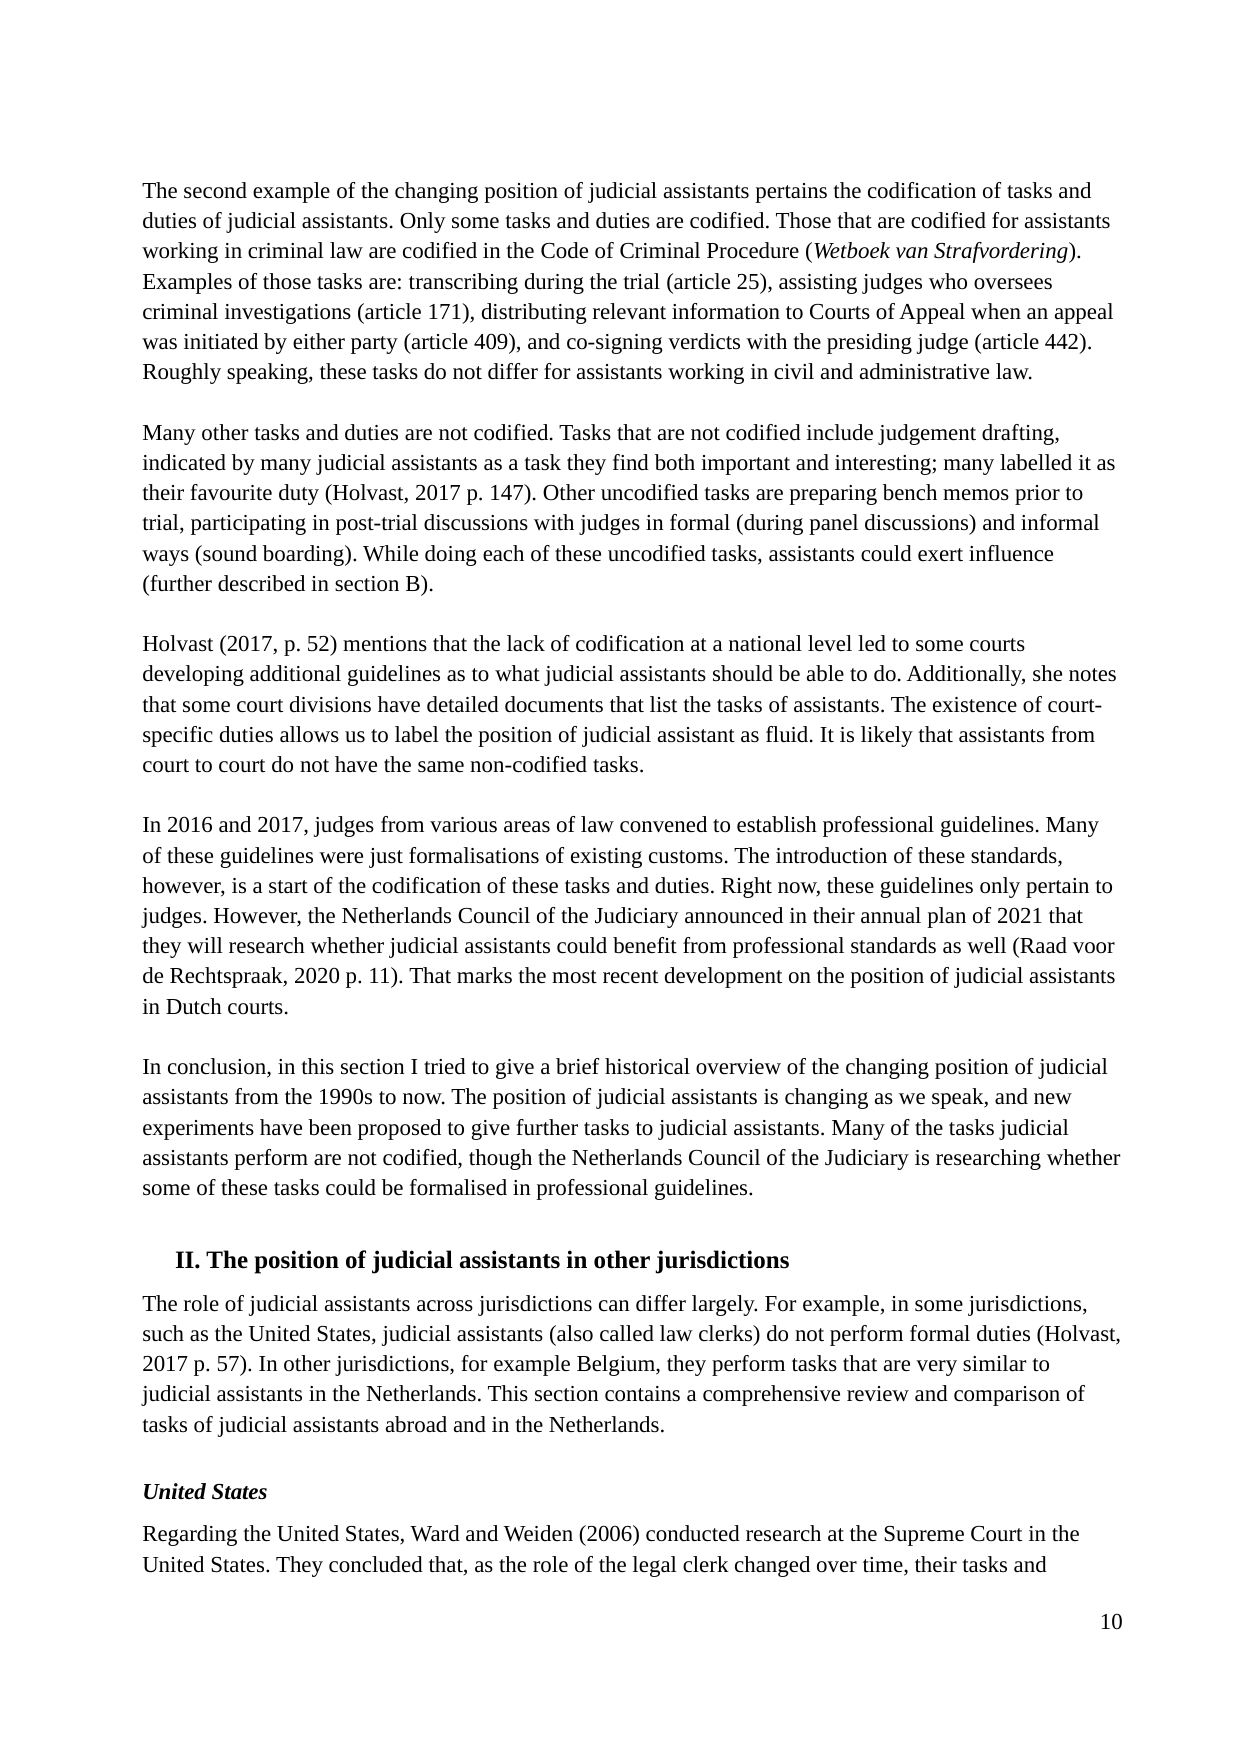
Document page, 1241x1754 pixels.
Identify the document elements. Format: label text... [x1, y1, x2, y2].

text The second example of the changing position of judicial assistants pertains the codification of tasks and duties of judicial assistants. Only some tasks and duties are codified. Those that are codified for assistants working in criminal law are codified in the Code of Criminal Procedure (Wetboek van Strafvordering). Examples of those tasks are: transcribing during the trial (article 25), assisting judges who oversees criminal investigations (article 171), distributing relevant information to Courts of Appeal when an appeal was initiated by either party (article 409), and co-signing verdicts with the presiding judge (article 442). Roughly speaking, these tasks do not differ for assistants working in civil and administrative law. [142, 177, 1122, 385]
text In conclusion, in this section I tried to give a brief historical overview of the changing position of judicial assistants from the 1990s to now. The position of judicial assistants is changing as we speak, and new experiments have been proposed to give further tasks to judicial assistants. Many of the tasks judicial assistants perform are not codified, though the Netherlands Council of the Judiciary is researching whether some of these tasks could be formalised in professional guidelines. [142, 1053, 1122, 1200]
text Many other tasks and duties are not codified. Tasks that are not codified include judgement drafting, indicated by many judicial assistants as a task they find both important and interesting; many labelled it as their favourite duty (Holvast, 2017 p. 147). Other uncodified tasks are preparing bench memos prior to trial, participating in post-trial discussions with judges in formal (during panel discussions) and informal ways (sound boarding). While doing each of these uncodified tasks, assistants could exert influence (further described in section B). [142, 419, 1122, 596]
text Regarding the United States, Ward and Weiden (2006) conducted research at the Supreme Court in the United States. They concluded that, as the role of the legal clerk changed over time, their tasks and [142, 1520, 1122, 1577]
subtitle II. The position of judicial assistants in other jurisdictions [175, 1245, 1122, 1273]
subtitle United States [142, 1478, 1122, 1504]
text The role of judicial assistants across jurisdictions can differ largely. For example, in some jurisdictions, such as the United States, judicial assistants (also called law clerks) do not perform formal duties (Holvast, 2017 p. 57). In other jurisdictions, for example Belgium, they perform tasks that are very similar to judicial assistants in the Netherlands. This section contains a comprehensive review and comparison of tasks of judicial assistants abroad and in the Netherlands. [142, 1290, 1122, 1437]
text In 2016 and 2017, judges from various areas of law convened to establish professional guidelines. Many of these guidelines were just formalisations of existing customs. The introduction of these standards, however, is a start of the codification of these tasks and duties. Right now, these guidelines only pertain to judges. However, the Netherlands Council of the Judiciary announced in their annual plan of 2021 that they will research whether judicial assistants could benefit from professional standards as well (Raad voor de Rechtspraak, 2020 p. 11). That marks the most recent development on the position of judicial assistants in Dutch courts. [142, 812, 1122, 1019]
text Holvast (2017, p. 52) mentions that the lack of codification at a national level led to some courts developing additional guidelines as to what judicial assistants should be able to do. Additionally, she notes that some court divisions have detailed documents that list the tasks of assistants. The existence of court-specific duties allows us to label the position of judicial assistant as fluid. It is likely that assistants from court to court do not have the same non-codified tasks. [142, 630, 1122, 777]
